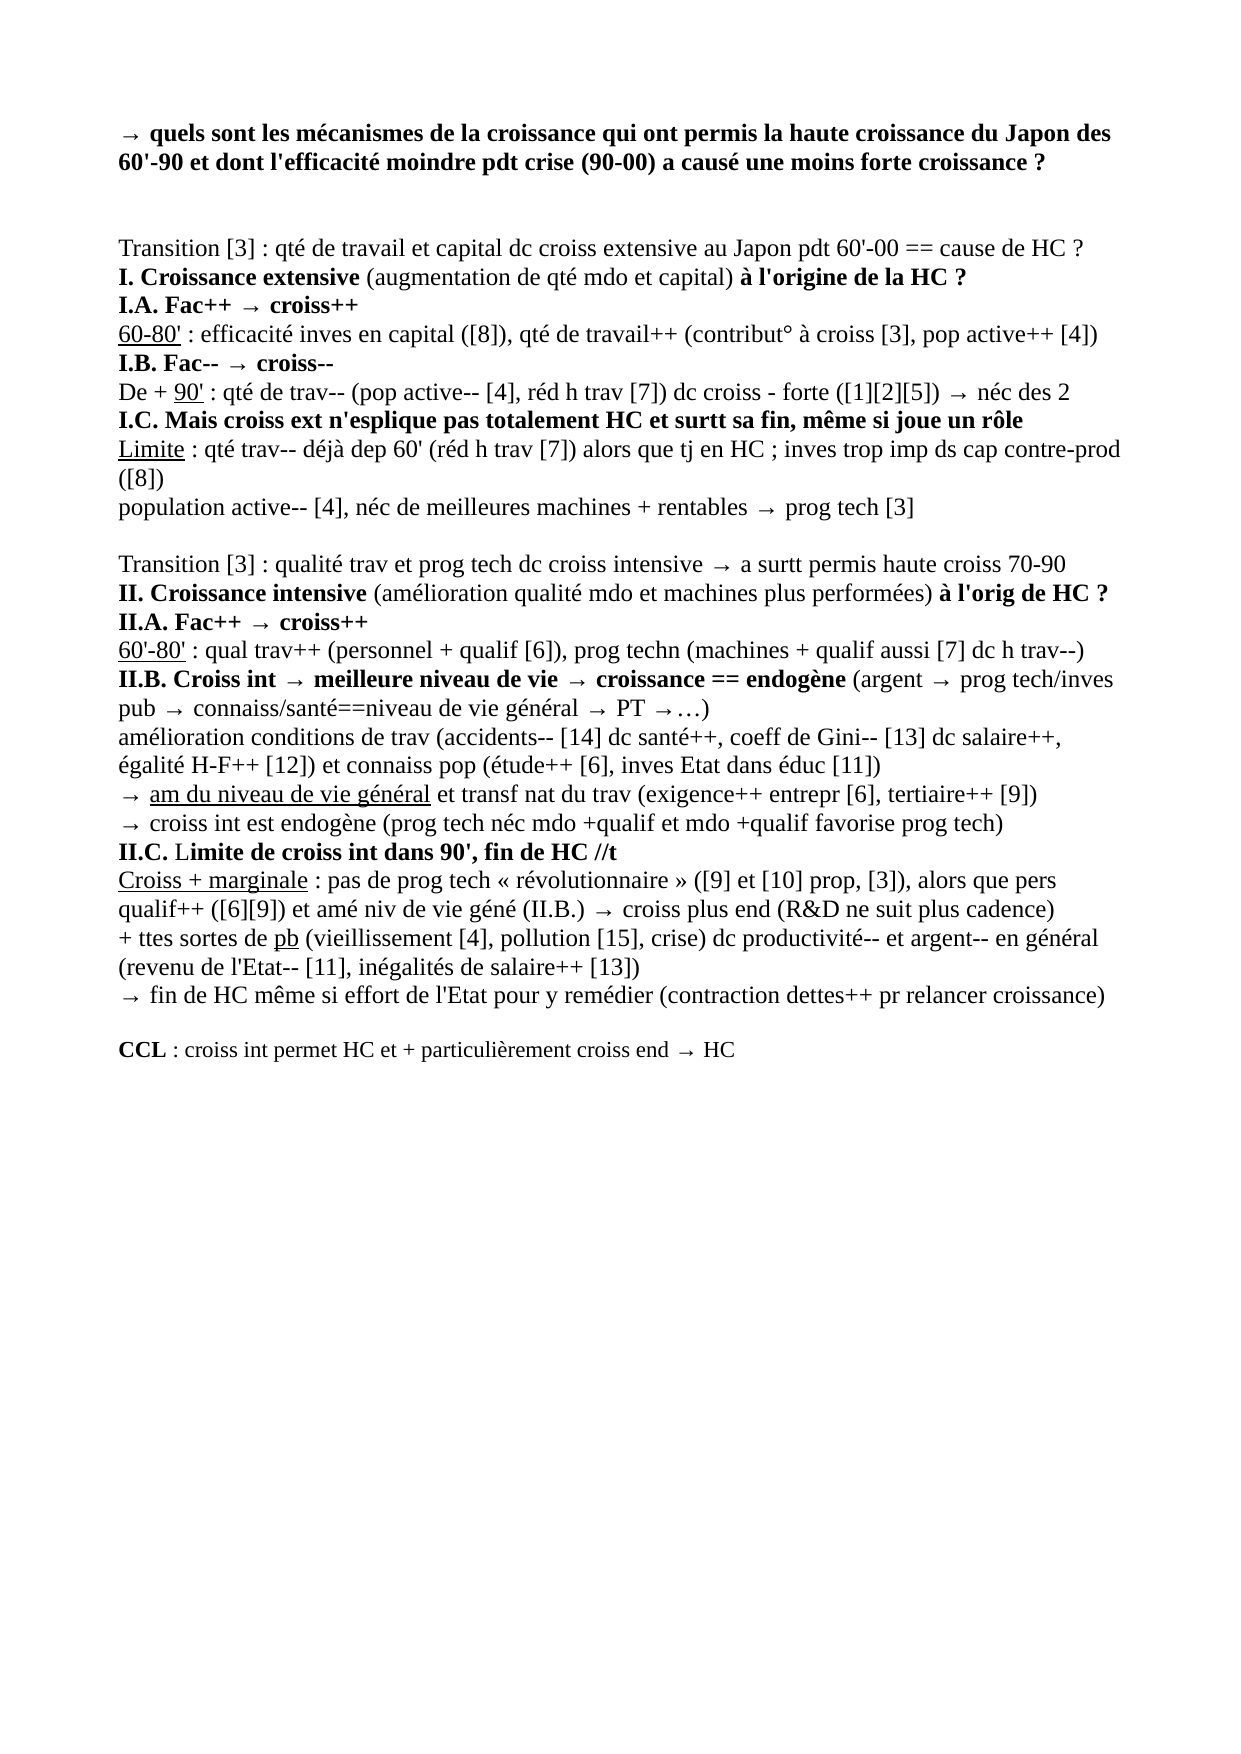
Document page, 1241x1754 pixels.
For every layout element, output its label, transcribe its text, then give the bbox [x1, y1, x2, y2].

text amélioration conditions de trav (accidents-- [14] dc santé++, coeff de Gini-- [13] dc salaire++, égalité H-F++ [12]) et connaiss pop (étude++ [6], inves Etat dans éduc [11]) [118, 722, 1122, 779]
text Limite : qté trav-- déjà dep 60' (réd h trav [7]) alors que tj en HC ; inves trop imp ds cap contre-prod ([8]) [118, 434, 1122, 492]
text Croiss + marginale : pas de prog tech « révolutionnaire » ([9] et [10] prop, [3]), alors que pers qualif++ ([6][9]) et amé niv de vie géné (II.B.) → croiss plus end (R&D ne suit plus cadence) [118, 866, 1122, 923]
text population active-- [4], néc de meilleures machines + rentables → prog tech [3] [118, 492, 1122, 521]
text → am du niveau de vie général et transf nat du trav (exigence++ entrepr [6], tertiaire++ [9]) [118, 779, 1122, 808]
text I. Croissance extensive (augmentation de qté mdo et capital) à l'origine de la HC ? [118, 262, 1122, 291]
text → croiss int est endogène (prog tech néc mdo +qualif et mdo +qualif favorise prog tech) [118, 808, 1122, 837]
text 60'-80' : qual trav++ (personnel + qualif [6]), prog techn (machines + qualif aussi [7] dc h trav--) [118, 636, 1122, 664]
text II.C. Limite de croiss int dans 90', fin de HC //t [118, 837, 1122, 866]
text I.A. Fac++ → croiss++ [118, 291, 1122, 319]
text II. Croissance intensive (amélioration qualité mdo et machines plus performées) à l'orig de HC ? [118, 578, 1122, 607]
text Transition [3] : qualité trav et prog tech dc croiss intensive → a surtt permis haute croiss 70-90 [118, 549, 1122, 578]
text I.B. Fac-- → croiss-- [118, 348, 1122, 377]
text CCL : croiss int permet HC et + particulièrement croiss end → HC [118, 1036, 1122, 1062]
text II.A. Fac++ → croiss++ [118, 607, 1122, 636]
text I.C. Mais croiss ext n'esplique pas totalement HC et surtt sa fin, même si joue un rôle [118, 406, 1122, 434]
text De + 90' : qté de trav-- (pop active-- [4], réd h trav [7]) dc croiss - forte ([1][2][5]) → néc des 2 [118, 377, 1122, 406]
text 60-80' : efficacité inves en capital ([8]), qté de travail++ (contribut° à croiss [3], pop active++ [4]) [118, 319, 1122, 348]
text + ttes sortes de pb (vieillissement [4], pollution [15], crise) dc productivité-- et argent-- en général (revenu de l'Etat-- [11], inégalités de salaire++ [13]) [118, 923, 1122, 981]
text → quels sont les mécanismes de la croissance qui ont permis la haute croissance du Japon des 60'-90 et dont l'efficacité moindre pdt crise (90-00) a causé une moins forte croissance ? [118, 118, 1122, 176]
text II.B. Croiss int → meilleure niveau de vie → croissance == endogène (argent → prog tech/inves pub → connaiss/santé==niveau de vie général → PT →…) [118, 664, 1122, 722]
text Transition [3] : qté de travail et capital dc croiss extensive au Japon pdt 60'-00 == cause de HC ? [118, 233, 1122, 262]
text → fin de HC même si effort de l'Etat pour y remédier (contraction dettes++ pr relancer croissance) [118, 981, 1122, 1009]
